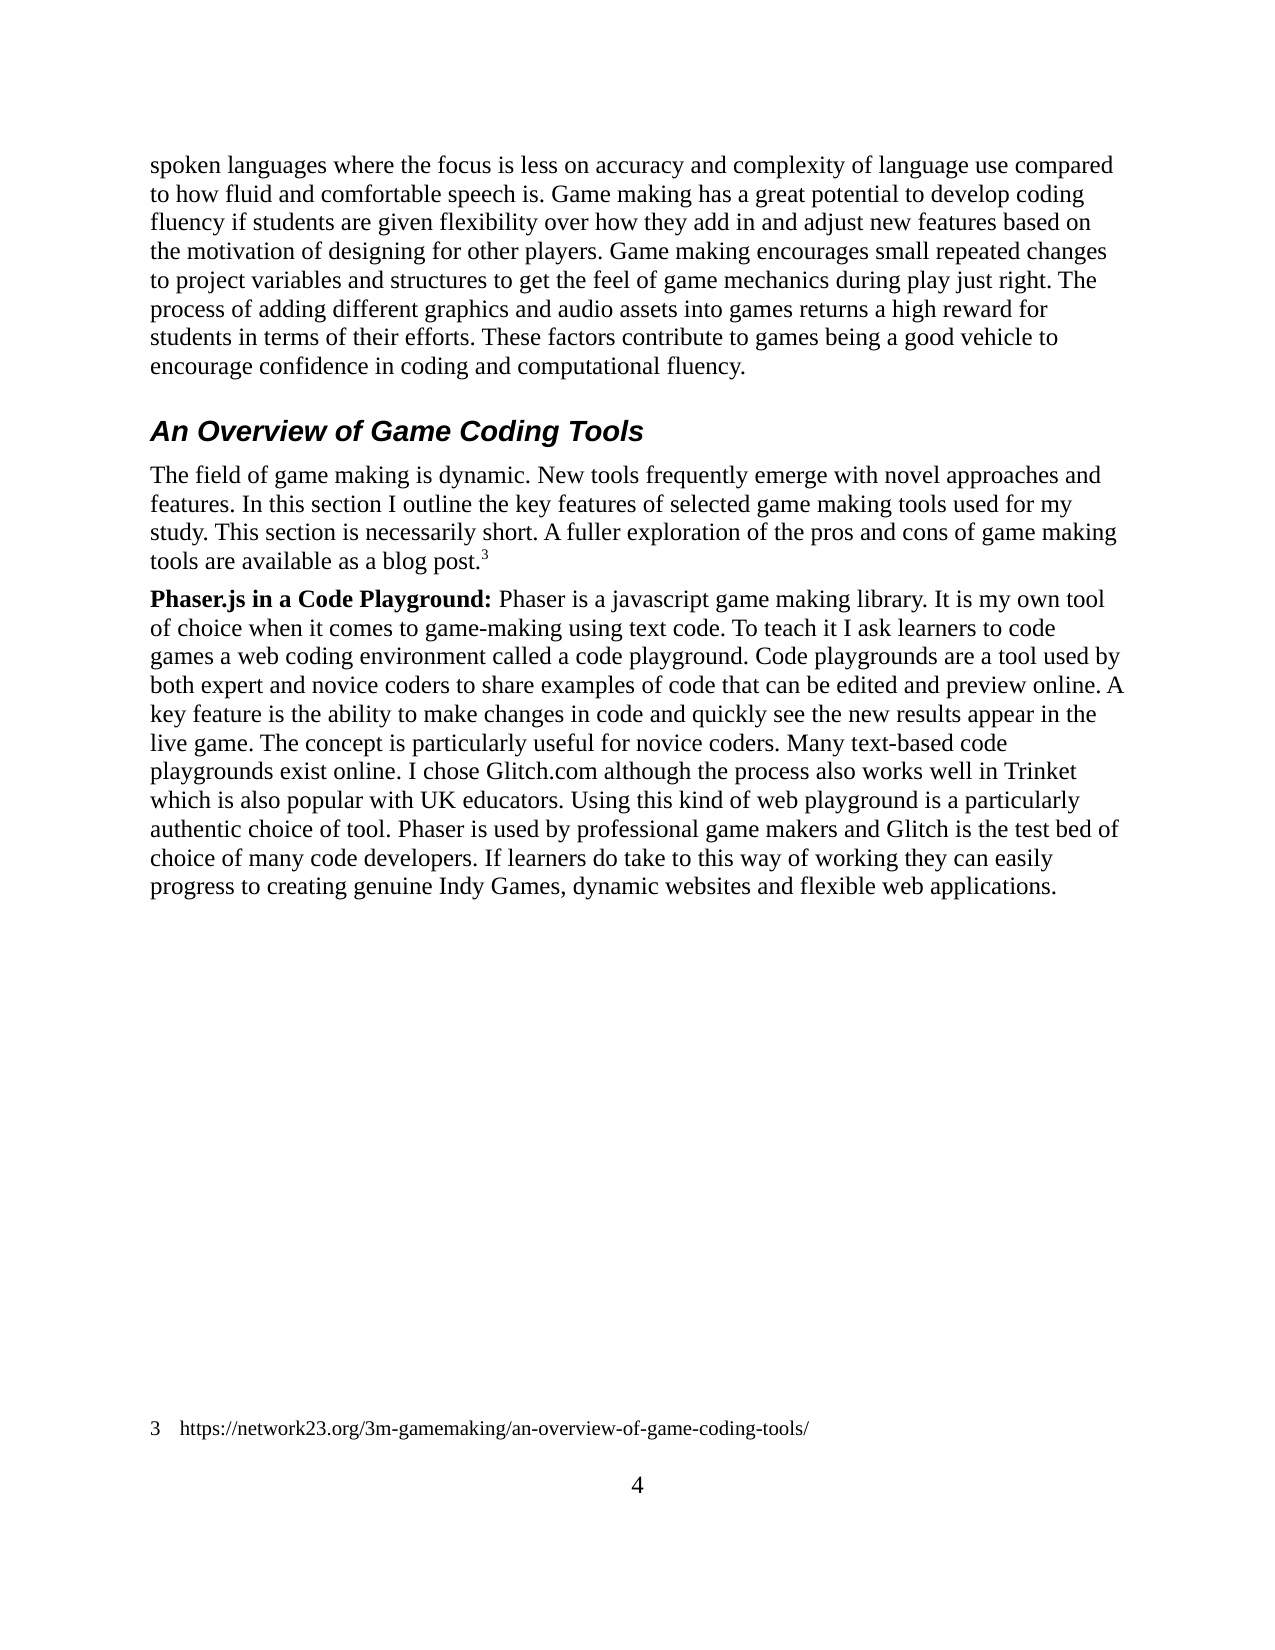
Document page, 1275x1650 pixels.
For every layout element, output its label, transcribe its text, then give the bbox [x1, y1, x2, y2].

text https://network23.org/3m-gamemaking/an-overview-of-game-coding-tools/ [150, 1416, 1125, 1440]
subtitle An Overview of Game Coding Tools [150, 414, 1125, 447]
text Phaser.js in a Code Playground: Phaser is a javascript game making library. It is my own tool of choice when it comes to game-making using text code. To teach it I ask learners to code games a web coding environment called a code playground. Code playgrounds are a tool used by both expert and novice coders to share examples of code that can be edited and preview online. A key feature is the ability to make changes in code and quickly see the new results appear in the live game. The concept is particularly useful for novice coders. Many text-based code playgrounds exist online. I chose Glitch.com although the process also works well in Trinket which is also popular with UK educators. Using this kind of web playground is a particularly authentic choice of tool. Phaser is used by professional game makers and Glitch is the test bed of choice of many code developers. If learners do take to this way of working they can easily progress to creating genuine Indy Games, dynamic websites and flexible web applications. [150, 584, 1125, 900]
text spoken languages where the focus is less on accuracy and complexity of language use compared to how fluid and comfortable speech is. Game making has a great potential to develop coding fluency if students are given flexibility over how they add in and adjust new features based on the motivation of designing for other players. Game making encourages small repeated changes to project variables and structures to get the feel of game mechanics during play just right. The process of adding different graphics and audio assets into games returns a high reward for students in terms of their efforts. These factors contribute to games being a good vehicle to encourage confidence in coding and computational fluency. [150, 150, 1125, 380]
text The field of game making is dynamic. New tools frequently emerge with novel approaches and features. In this section I outline the key features of selected game making tools used for my study. This section is necessarily short. A fuller exploration of the pros and cons of game making tools are available as a blog post. [150, 460, 1125, 575]
